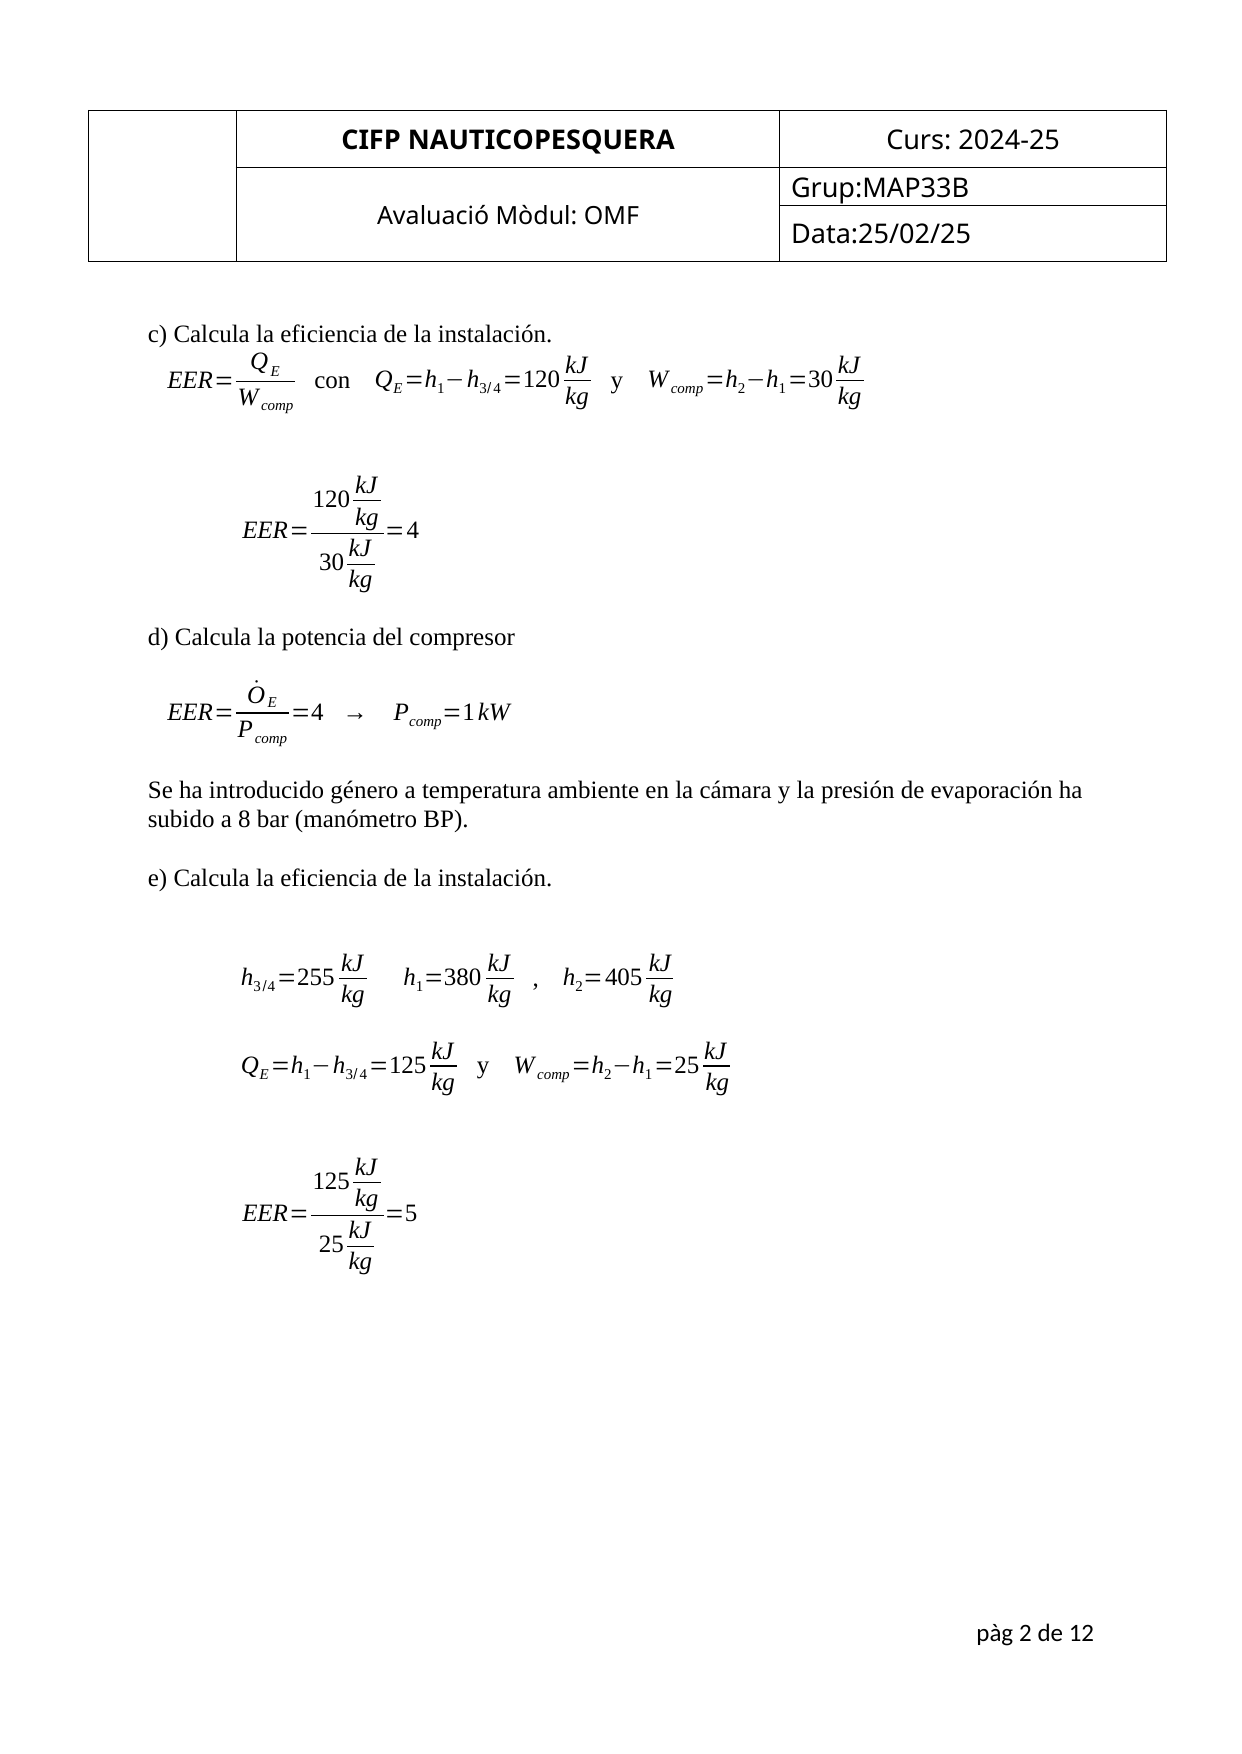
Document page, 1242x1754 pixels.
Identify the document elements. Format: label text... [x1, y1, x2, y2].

text con y [148, 348, 1094, 414]
text d) Calcula la potencia del compresor [148, 622, 1094, 651]
text , [148, 949, 1094, 1008]
text Se ha introducido género a temperatura ambiente en la cámara y la presión de evaporación ha subido a 8 bar (manómetro BP). [148, 775, 1094, 833]
text c) Calcula la eficiencia de la instalación. [148, 319, 1094, 348]
text y [148, 1037, 1094, 1096]
text → [148, 679, 1094, 746]
text e) Calcula la eficiencia de la instalación. [148, 863, 1094, 892]
